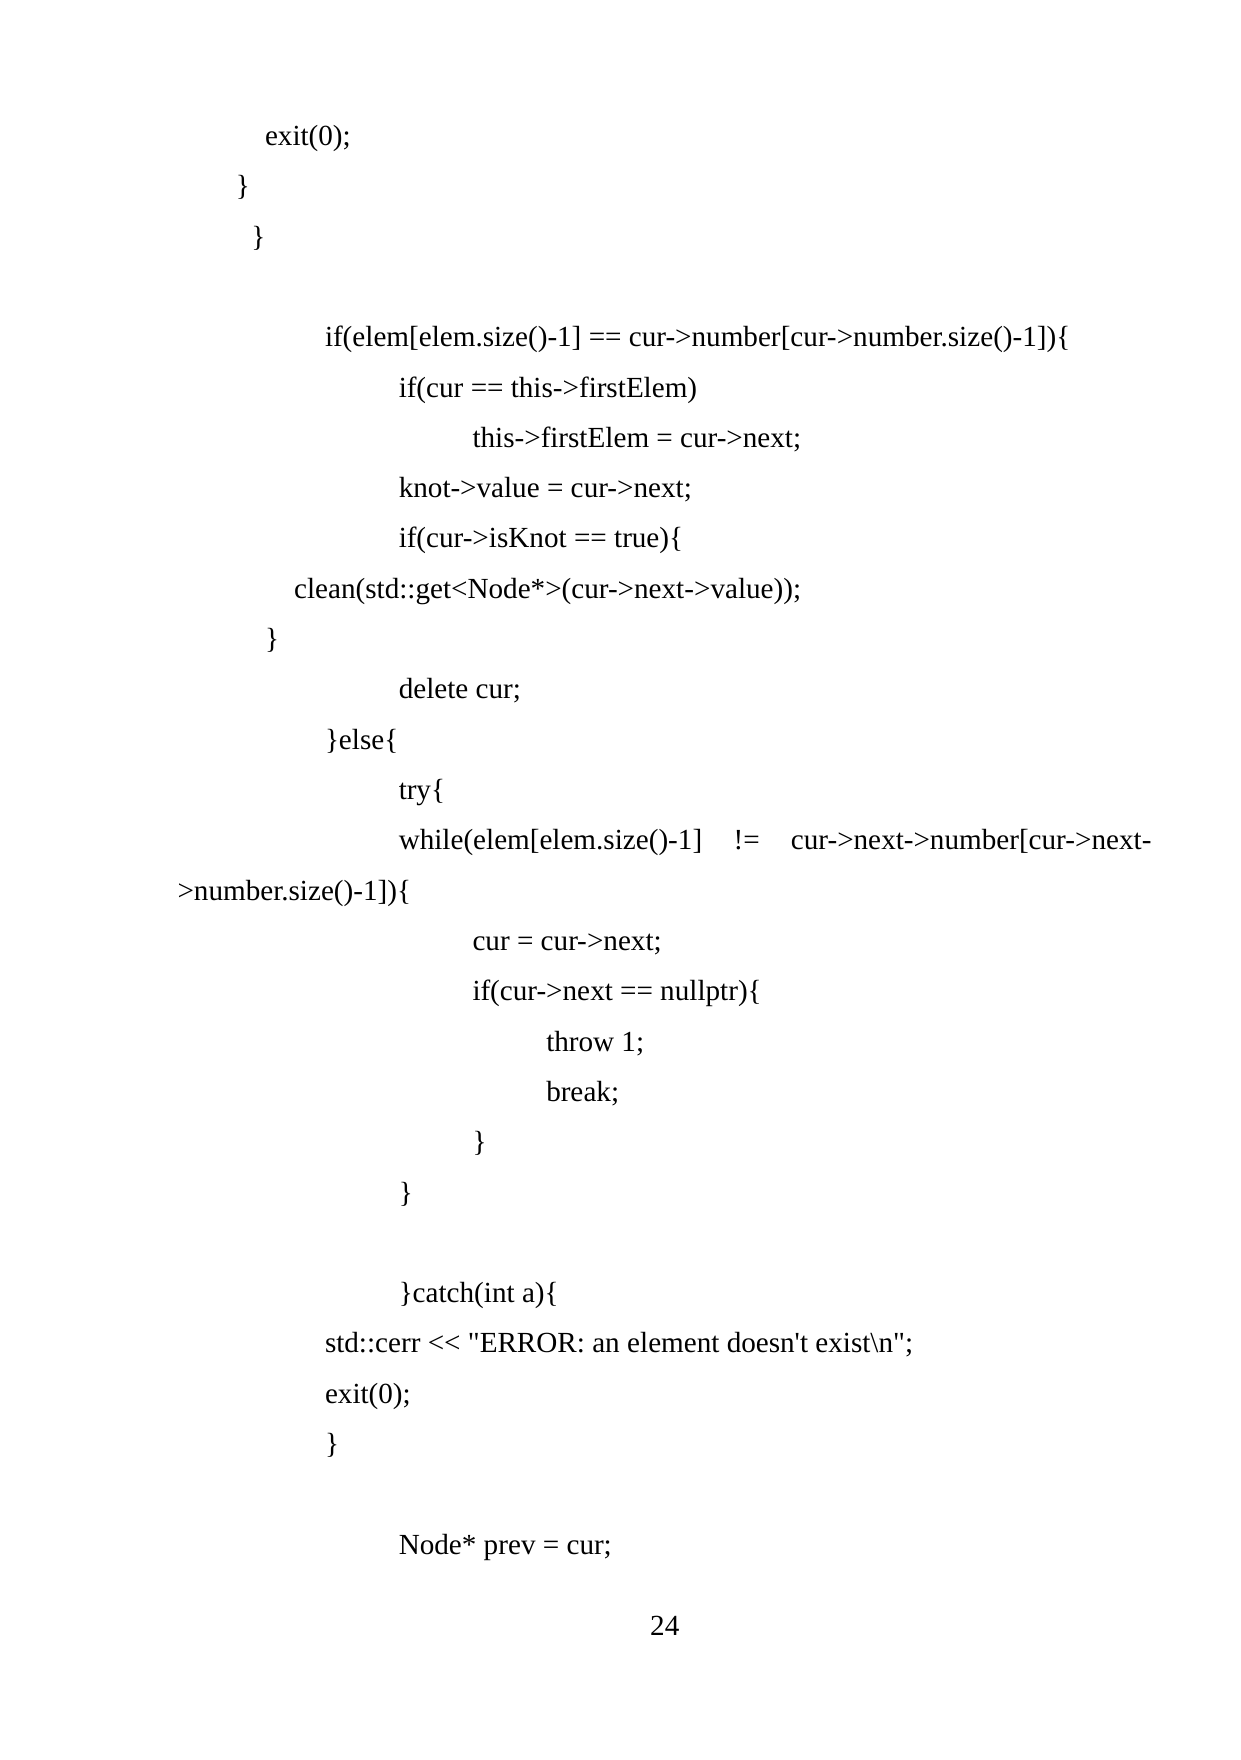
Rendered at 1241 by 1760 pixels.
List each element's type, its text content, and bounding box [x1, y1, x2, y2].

text if(cur->isKnot == true){ [177, 521, 1152, 554]
text try{ [177, 772, 1152, 806]
text } [177, 1124, 1152, 1158]
text if(elem[elem.size()-1] == cur->number[cur->number.size()-1]){ [177, 319, 1152, 353]
text if(cur->next == nullptr){ [177, 973, 1152, 1007]
text }catch(int a){ [177, 1275, 1152, 1309]
text this->firstElem = cur->next; [177, 420, 1152, 453]
text } [177, 1175, 1152, 1208]
text Node* prev = cur; [177, 1527, 1152, 1560]
text delete cur; [177, 672, 1152, 705]
text exit(0); [177, 1376, 1152, 1409]
text cur = cur->next; [177, 923, 1152, 957]
text } [177, 621, 1152, 655]
text }else{ [177, 722, 1152, 755]
text throw 1; [177, 1024, 1152, 1057]
text clean(std::get<Node*>(cur->next->value)); [177, 571, 1152, 604]
text } [177, 168, 1152, 202]
text break; [177, 1074, 1152, 1108]
text std::cerr << "ERROR: an element doesn't exist\n"; [177, 1326, 1152, 1359]
text while(elem[elem.size()-1] != cur->next->number[cur->next->number.size()-1]){ [177, 822, 1152, 906]
text } [177, 219, 1152, 252]
text if(cur == this->firstElem) [177, 370, 1152, 403]
text exit(0); [177, 118, 1152, 152]
text } [177, 1426, 1152, 1460]
text knot->value = cur->next; [177, 470, 1152, 504]
